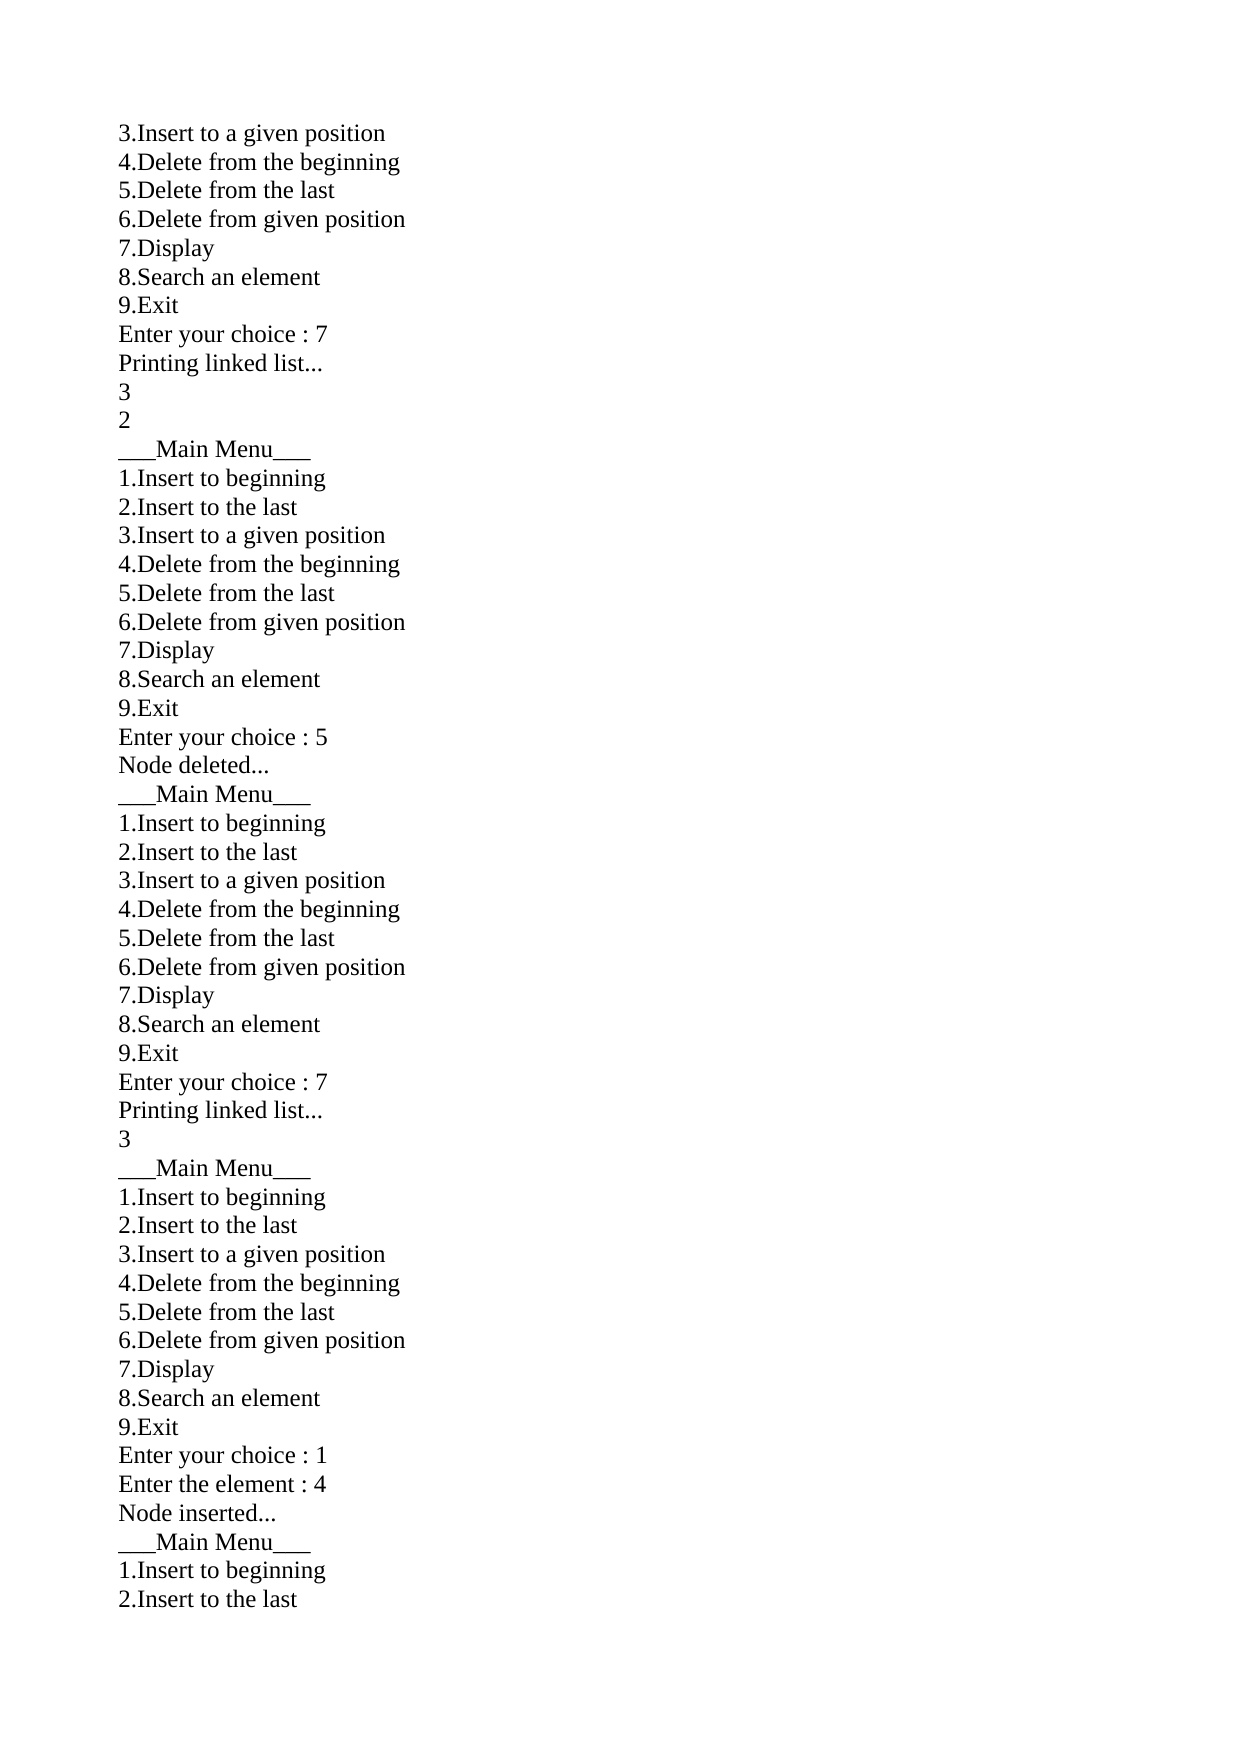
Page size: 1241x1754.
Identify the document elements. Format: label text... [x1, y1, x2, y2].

text 7.Display [118, 981, 1122, 1009]
text Enter your choice : 7 [118, 1067, 1122, 1096]
text 3 [118, 377, 1122, 406]
text 3.Insert to a given position [118, 118, 1122, 147]
text 6.Delete from given position [118, 1326, 1122, 1354]
text 1.Insert to beginning [118, 808, 1122, 837]
text 8.Search an element [118, 262, 1122, 291]
text Node deleted... [118, 751, 1122, 779]
text 1.Insert to beginning [118, 1182, 1122, 1211]
text 9.Exit [118, 291, 1122, 319]
text 5.Delete from the last [118, 1297, 1122, 1326]
text 7.Display [118, 636, 1122, 664]
text Enter the element : 4 [118, 1469, 1122, 1498]
text 4.Delete from the beginning [118, 549, 1122, 578]
text 3 [118, 1124, 1122, 1153]
text 6.Delete from given position [118, 952, 1122, 981]
text 6.Delete from given position [118, 204, 1122, 233]
text 8.Search an element [118, 1009, 1122, 1038]
text 2 [118, 406, 1122, 434]
text 2.Insert to the last [118, 492, 1122, 521]
text 2.Insert to the last [118, 1211, 1122, 1239]
text 4.Delete from the beginning [118, 147, 1122, 176]
text 3.Insert to a given position [118, 521, 1122, 549]
text 1.Insert to beginning [118, 1556, 1122, 1584]
text 1.Insert to beginning [118, 463, 1122, 492]
text 8.Search an element [118, 664, 1122, 693]
text 5.Delete from the last [118, 176, 1122, 204]
text ___Main Menu___ [118, 1527, 1122, 1556]
text 4.Delete from the beginning [118, 894, 1122, 923]
text 7.Display [118, 233, 1122, 262]
text Printing linked list... [118, 1096, 1122, 1124]
text Printing linked list... [118, 348, 1122, 377]
text 9.Exit [118, 693, 1122, 722]
text ___Main Menu___ [118, 779, 1122, 808]
text ___Main Menu___ [118, 1153, 1122, 1182]
text 4.Delete from the beginning [118, 1268, 1122, 1297]
text Enter your choice : 1 [118, 1441, 1122, 1469]
text 5.Delete from the last [118, 578, 1122, 607]
text Enter your choice : 7 [118, 319, 1122, 348]
text 6.Delete from given position [118, 607, 1122, 636]
text 3.Insert to a given position [118, 866, 1122, 894]
text ___Main Menu___ [118, 434, 1122, 463]
text 5.Delete from the last [118, 923, 1122, 952]
text 3.Insert to a given position [118, 1239, 1122, 1268]
text 8.Search an element [118, 1383, 1122, 1412]
text Enter your choice : 5 [118, 722, 1122, 751]
text 9.Exit [118, 1038, 1122, 1067]
text 7.Display [118, 1354, 1122, 1383]
text 2.Insert to the last [118, 1584, 1122, 1613]
text 2.Insert to the last [118, 837, 1122, 866]
text 9.Exit [118, 1412, 1122, 1441]
text Node inserted... [118, 1498, 1122, 1527]
